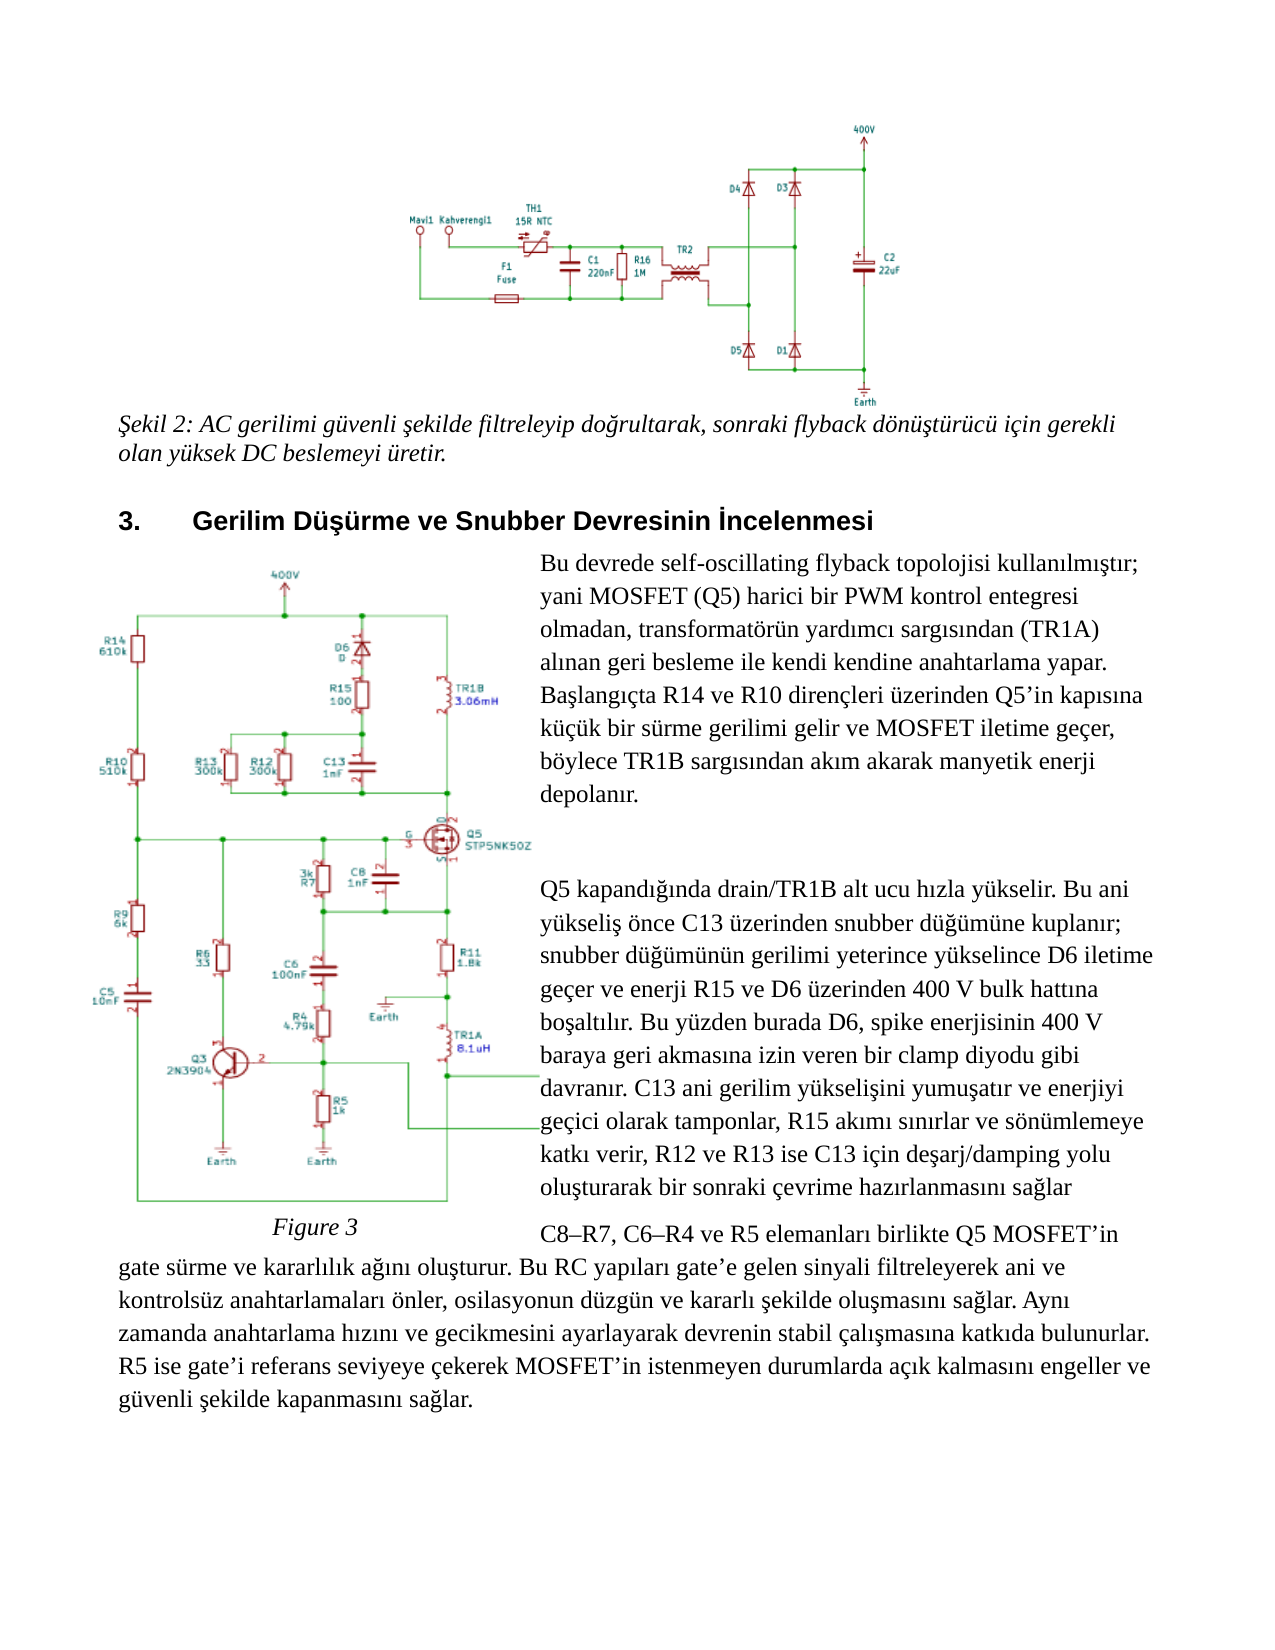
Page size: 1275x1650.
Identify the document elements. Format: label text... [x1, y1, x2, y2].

text Şekil 2: AC gerilimi güvenli şekilde filtreleyip doğrultarak, sonraki flyback dönüştürücü için gerekli olan yüksek DC beslemeyi üretir. [118, 131, 1157, 467]
subtitle Gerilim Düşürme ve Snubber Devresinin İncelenmesi [118, 504, 1157, 536]
text Figure 3 [93, 1213, 540, 1241]
picture [92, 549, 540, 1213]
text Bu devrede self-oscillating flyback topolojisi kullanılmıştır; yani MOSFET (Q5) harici bir PWM kontrol entegresi olmadan, transformatörün yardımcı sargısından (TR1A) alınan geri besleme ile kendi kendine anahtarlama yapar. Başlangıçta R14 ve R10 dirençleri üzerinden Q5’in kapısına küçük bir sürme gerilimi gelir ve MOSFET iletime geçer, böylece TR1B sargısından akım akarak manyetik enerji depolanır. [93, 537, 1157, 808]
text Q5 kapandığında drain/TR1B alt ucu hızla yükselir. Bu ani yükseliş önce C13 üzerinden snubber düğümüne kuplanır; snubber düğümünün gerilimi yeterince yükselince D6 iletime geçer ve enerji R15 ve D6 üzerinden 400 V bulk hattına boşaltılır. Bu yüzden burada D6, spike enerjisinin 400 V baraya geri akmasına izin veren bir clamp diyodu gibi davranır. C13 ani gerilim yükselişini yumuşatır ve enerjiyi geçici olarak tamponlar, R15 akımı sınırlar ve sönümlemeye katkı verir, R12 ve R13 ise C13 için deşarj/damping yolu oluşturarak bir sonraki çevrime hazırlanmasını sağlar [540, 874, 1157, 1201]
picture [406, 122, 905, 410]
text C8–R7, C6–R4 ve R5 elemanları birlikte Q5 MOSFET’in gate sürme ve kararlılık ağını oluşturur. Bu RC yapıları gate’e gelen sinyali filtreleyerek ani ve kontrolsüz anahtarlamaları önler, osilasyonun düzgün ve kararlı şekilde oluşmasını sağlar. Aynı zamanda anahtarlama hızını ve gecikmesini ayarlayarak devrenin stabil çalışmasına katkıda bulunurlar. R5 ise gate’i referans seviyeye çekerek MOSFET’in istenmeyen durumlarda açık kalmasını engeller ve güvenli şekilde kapanmasını sağlar. [118, 1219, 1157, 1413]
